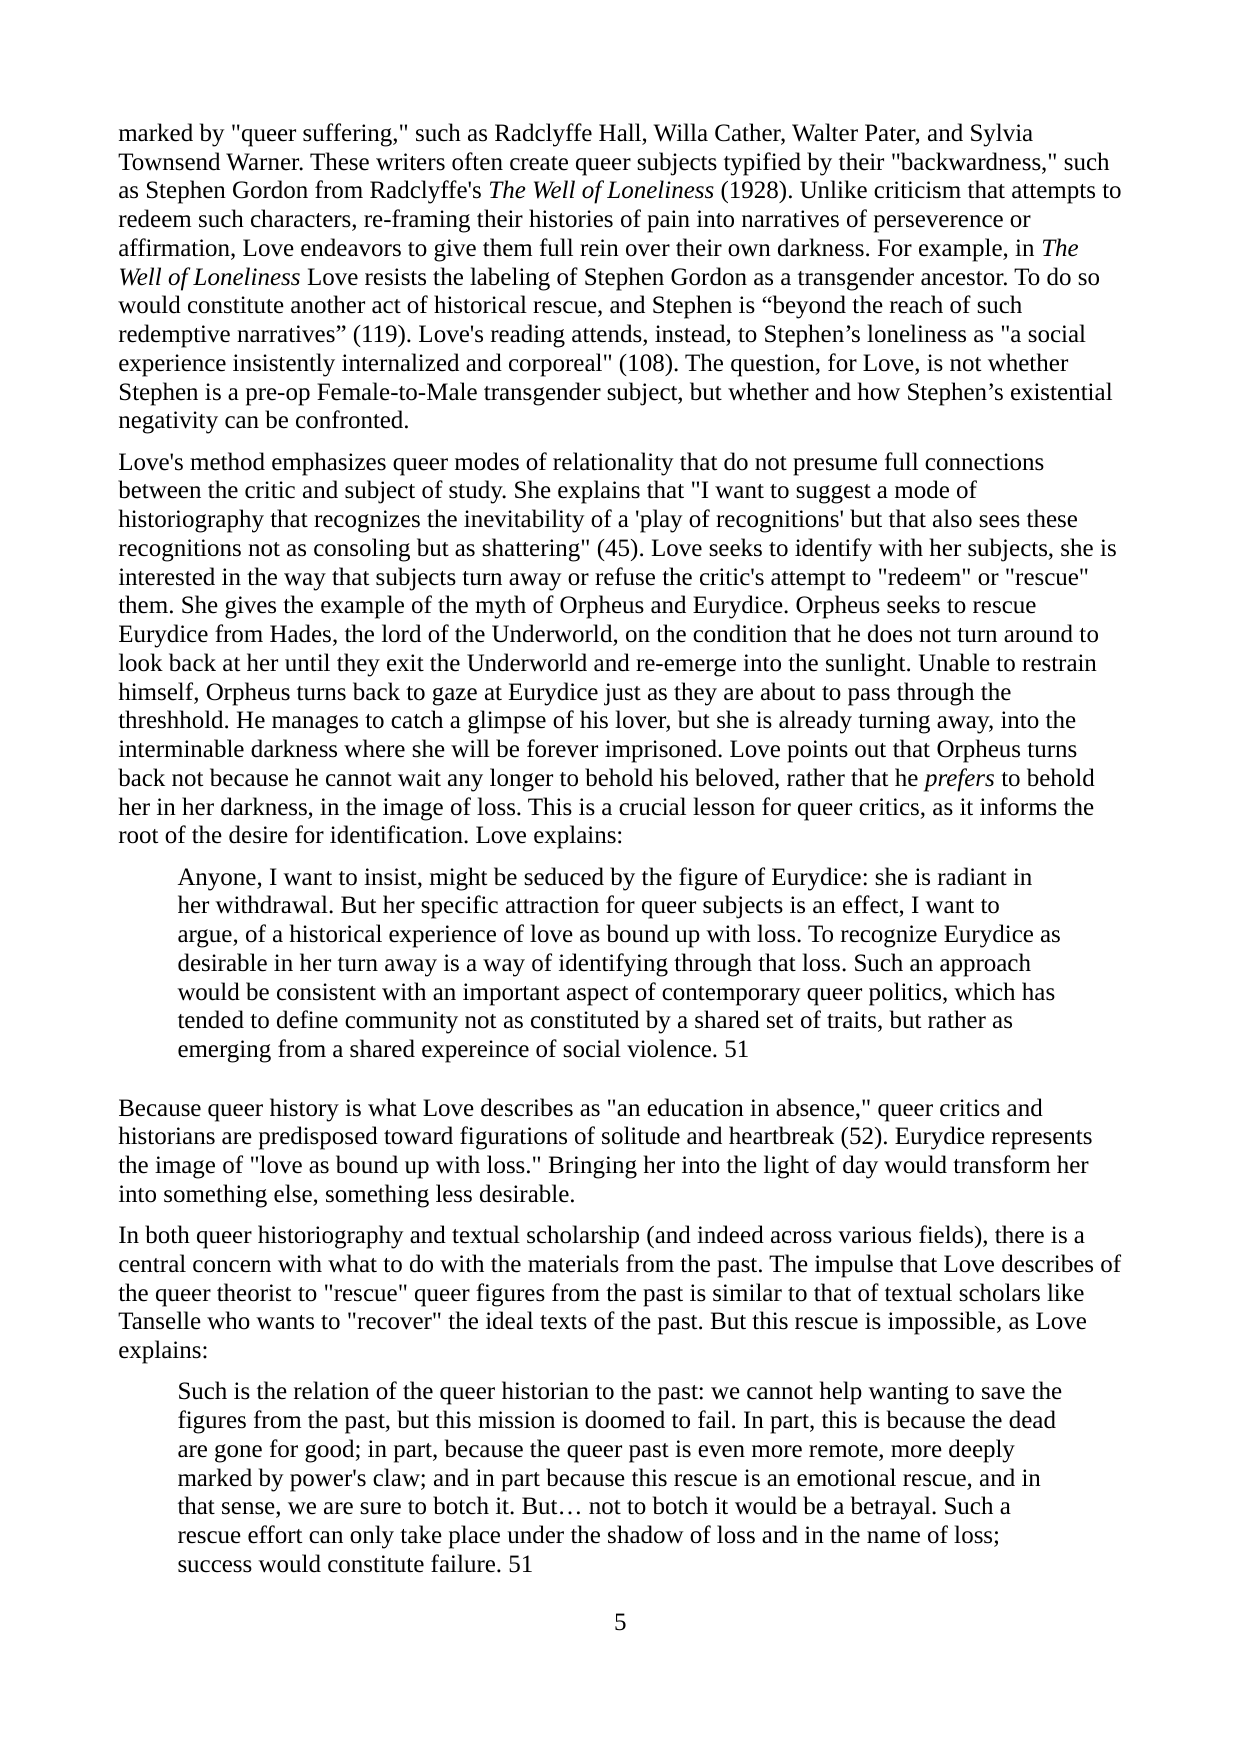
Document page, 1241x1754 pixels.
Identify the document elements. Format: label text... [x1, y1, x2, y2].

text marked by "queer suffering," such as Radclyffe Hall, Willa Cather, Walter Pater, and Sylvia Townsend Warner. These writers often create queer subjects typified by their "backwardness," such as Stephen Gordon from Radclyffe's The Well of Loneliness (1928). Unlike criticism that attempts to redeem such characters, re-framing their histories of pain into narratives of perseverence or affirmation, Love endeavors to give them full rein over their own darkness. For example, in The Well of Loneliness Love resists the labeling of Stephen Gordon as a transgender ancestor. To do so would constitute another act of historical rescue, and Stephen is “beyond the reach of such redemptive narratives” (119). Love's reading attends, instead, to Stephen’s loneliness as "a social experience insistently internalized and corporeal" (108). The question, for Love, is not whether Stephen is a pre-op Female-to-Male transgender subject, but whether and how Stephen’s existential negativity can be confronted. [118, 118, 1122, 434]
text Love's method emphasizes queer modes of relationality that do not presume full connections between the critic and subject of study. She explains that "I want to suggest a mode of historiography that recognizes the inevitability of a 'play of recognitions' but that also sees these recognitions not as consoling but as shattering" (45). Love seeks to identify with her subjects, she is interested in the way that subjects turn away or refuse the critic's attempt to "redeem" or "rescue" them. She gives the example of the myth of Orpheus and Eurydice. Orpheus seeks to rescue Eurydice from Hades, the lord of the Underworld, on the condition that he does not turn around to look back at her until they exit the Underworld and re-emerge into the sunlight. Unable to restrain himself, Orpheus turns back to gaze at Eurydice just as they are about to pass through the threshhold. He manages to catch a glimpse of his lover, but she is already turning away, into the interminable darkness where she will be forever imprisoned. Love points out that Orpheus turns back not because he cannot wait any longer to behold his beloved, rather that he prefers to behold her in her darkness, in the image of loss. This is a crucial lesson for queer critics, as it informs the root of the desire for identification. Love explains: [118, 447, 1122, 849]
text Because queer history is what Love describes as "an education in absence," queer critics and historians are predisposed toward figurations of solitude and heartbreak (52). Eurydice represents the image of "love as bound up with loss." Bringing her into the light of day would transform her into something else, something less desirable. [118, 1093, 1122, 1208]
text Such is the relation of the queer historian to the past: we cannot help wanting to save the figures from the past, but this mission is doomed to fail. In part, this is because the dead are gone for good; in part, because the queer past is even more remote, more deeply marked by power's claw; and in part because this rescue is an emotional rescue, and in that sense, we are sure to botch it. But… not to botch it would be a betrayal. Such a rescue effort can only take place under the shadow of loss and in the name of loss; success would constitute failure. 51 [177, 1376, 1063, 1578]
text In both queer historiography and textual scholarship (and indeed across various fields), there is a central concern with what to do with the materials from the past. The impulse that Love describes of the queer theorist to "rescue" queer figures from the past is similar to that of textual scholars like Tanselle who wants to "recover" the ideal texts of the past. But this rescue is impossible, as Love explains: [118, 1220, 1122, 1364]
text Anyone, I want to insist, might be seduced by the figure of Eurydice: she is radiant in her withdrawal. But her specific attraction for queer subjects is an effect, I want to argue, of a historical experience of love as bound up with loss. To recognize Eurydice as desirable in her turn away is a way of identifying through that loss. Such an approach would be consistent with an important aspect of contemporary queer politics, which has tended to define community not as constituted by a shared set of traits, but rather as emerging from a shared expereince of social violence. 51 [177, 862, 1063, 1063]
